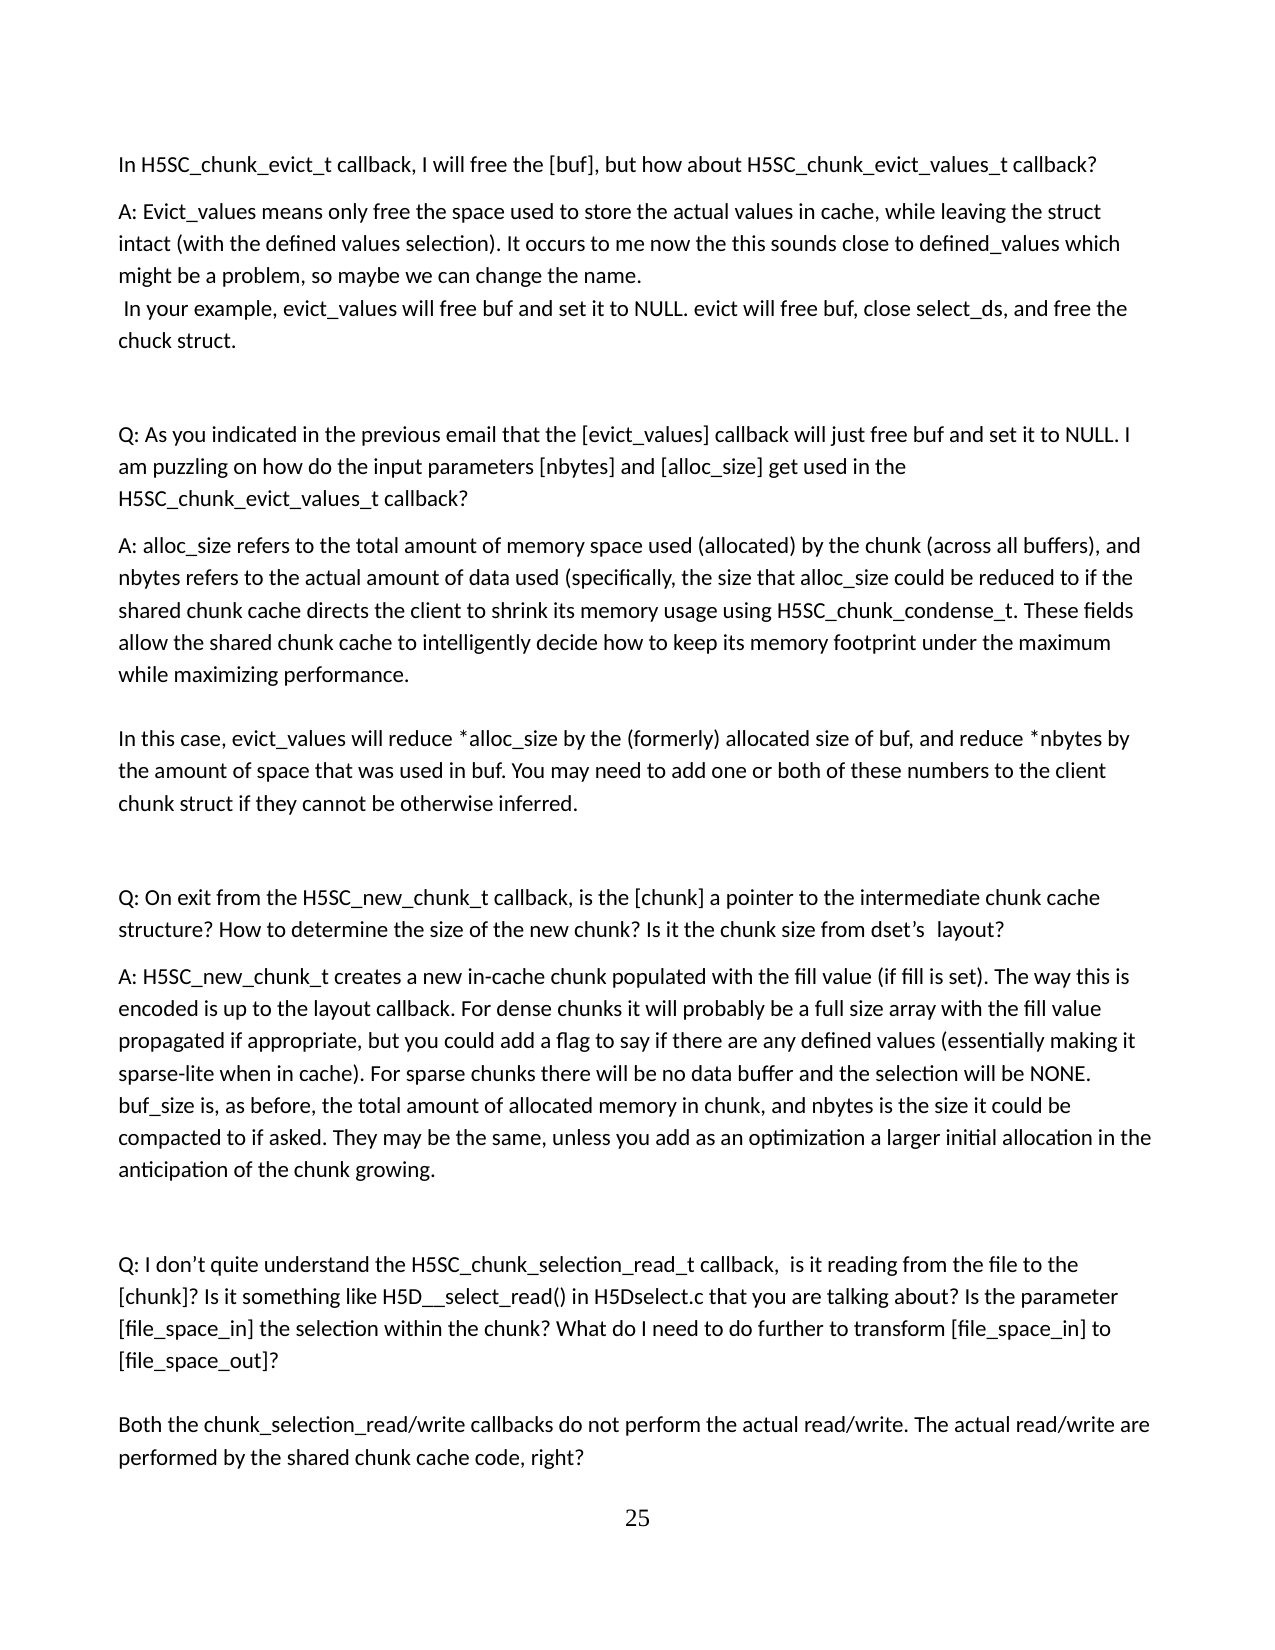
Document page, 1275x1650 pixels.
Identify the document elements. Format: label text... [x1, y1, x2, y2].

text Q: As you indicated in the previous email that the [evict_values] callback will just free buf and set it to NULL. I am puzzling on how do the input parameters [nbytes] and [alloc_size] get used in the H5SC_chunk_evict_values_t callback? [118, 420, 1157, 513]
text A: Evict_values means only free the space used to store the actual values in cache, while leaving the struct intact (with the defined values selection). It occurs to me now the this sounds close to defined_values which might be a problem, so maybe we can change the name. In your example, evict_values will free buf and set it to NULL. evict will free buf, close select_ds, and free the chuck struct. [118, 197, 1157, 354]
text Q: On exit from the H5SC_new_chunk_t callback, is the [chunk] a pointer to the intermediate chunk cache structure? How to determine the size of the new chunk? Is it the chunk size from dset’s layout? [118, 883, 1157, 943]
text A: H5SC_new_chunk_t creates a new in-cache chunk populated with the fill value (if fill is set). The way this is encoded is up to the layout callback. For dense chunks it will probably be a full size array with the fill value propagated if appropriate, but you could add a flag to say if there are any defined values (essentially making it sparse-lite when in cache). For sparse chunks there will be no data buffer and the selection will be NONE. buf_size is, as before, the total amount of allocated memory in chunk, and nbytes is the size it could be compacted to if asked. They may be the same, unless you add as an optimization a larger initial allocation in the anticipation of the chunk growing. [118, 962, 1157, 1183]
text In H5SC_chunk_evict_t callback, I will free the [buf], but how about H5SC_chunk_evict_values_t callback? [118, 118, 1157, 178]
text Q: I don’t quite understand the H5SC_chunk_selection_read_t callback, is it reading from the file to the [chunk]? Is it something like H5D__select_read() in H5Dselect.c that you are talking about? Is the parameter [file_space_in] the selection within the chunk? What do I need to do further to transform [file_space_in] to [file_space_out]? Both the chunk_selection_read/write callbacks do not perform the actual read/write. The actual read/write are performed by the shared chunk cache code, right? [118, 1250, 1157, 1471]
text A: alloc_size refers to the total amount of memory space used (allocated) by the chunk (across all buffers), and nbytes refers to the actual amount of data used (specifically, the size that alloc_size could be reduced to if the shared chunk cache directs the client to shrink its memory usage using H5SC_chunk_condense_t. These fields allow the shared chunk cache to intelligently decide how to keep its memory footprint under the maximum while maximizing performance. In this case, evict_values will reduce *alloc_size by the (formerly) allocated size of buf, and reduce *nbytes by the amount of space that was used in buf. You may need to add one or both of these numbers to the client chunk struct if they cannot be otherwise inferred. [118, 531, 1157, 817]
